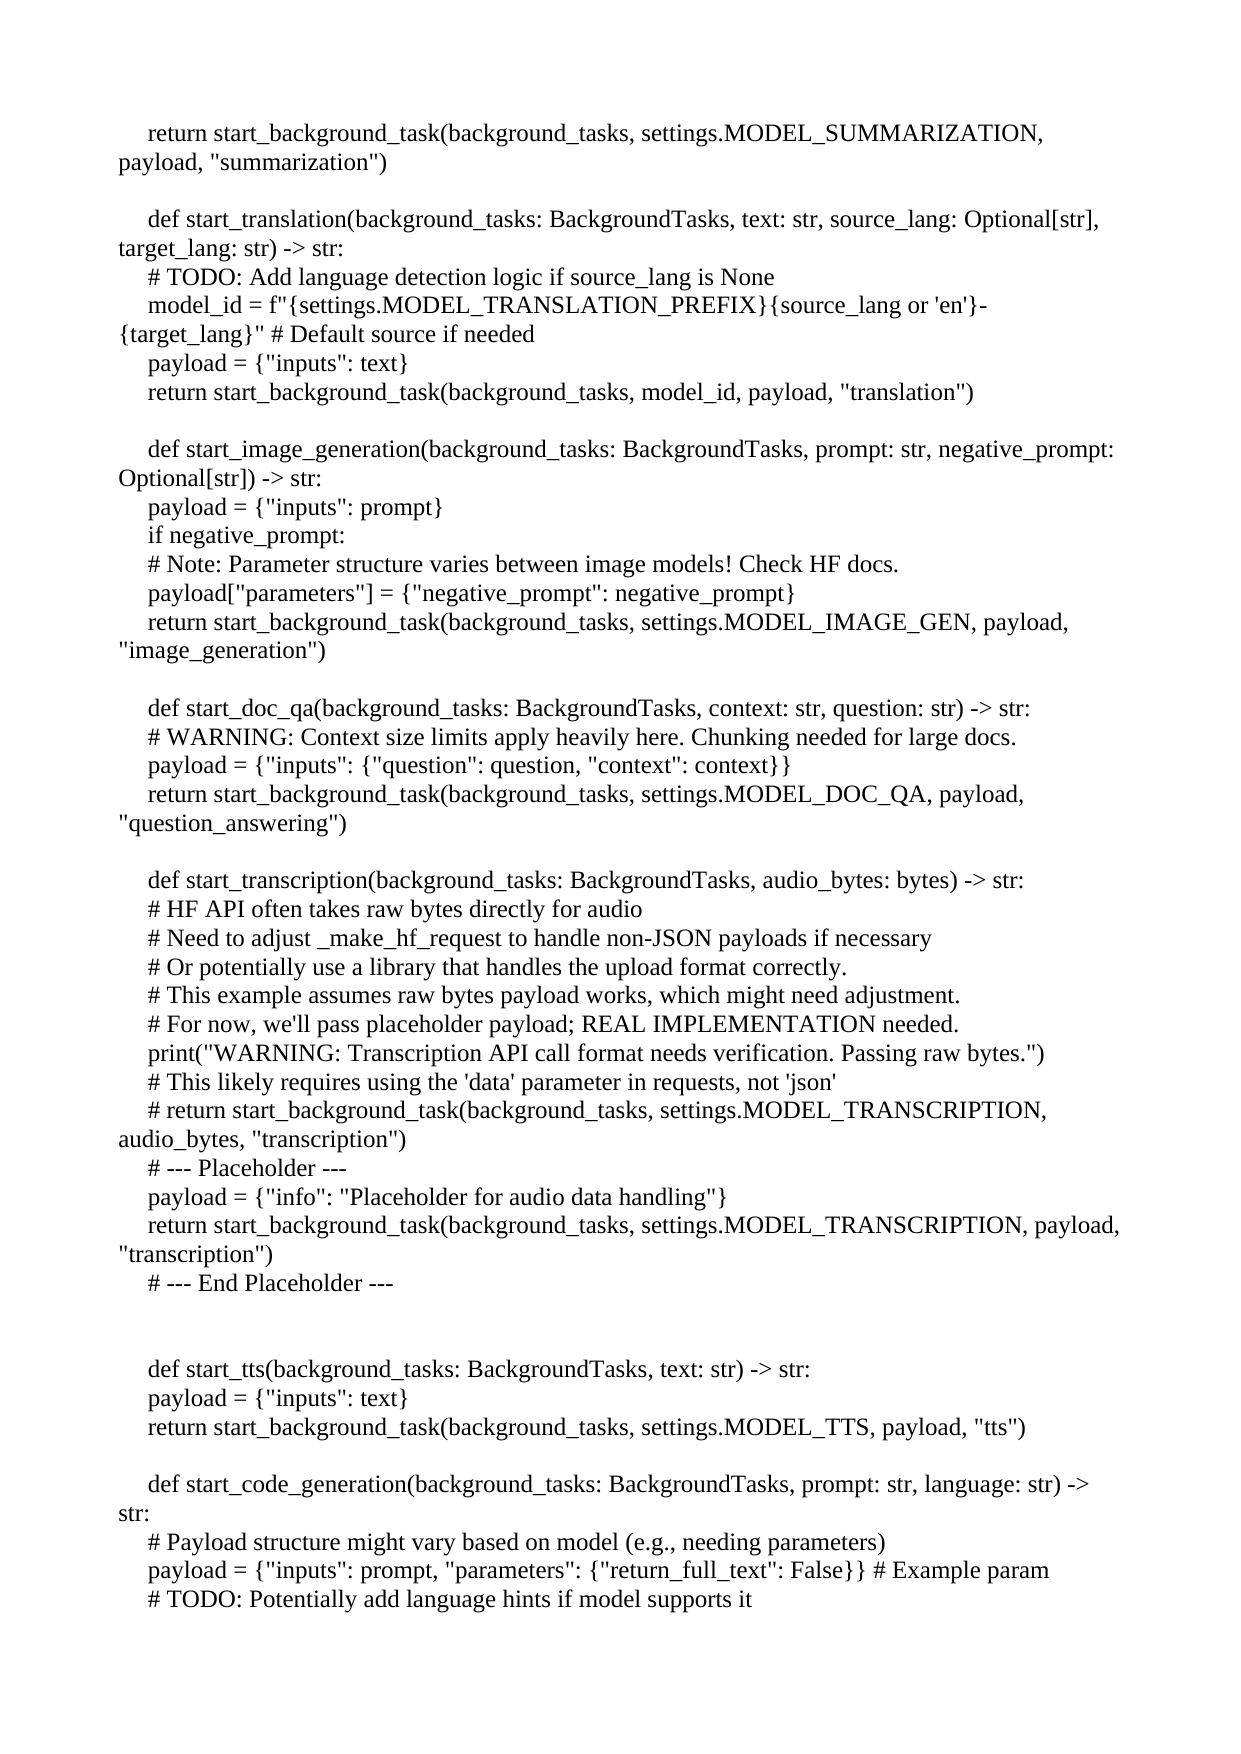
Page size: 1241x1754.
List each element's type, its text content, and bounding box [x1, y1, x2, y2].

text return start_background_task(background_tasks, settings.MODEL_DOC_QA, payload, "question_answering") [118, 779, 1122, 837]
text # This example assumes raw bytes payload works, which might need adjustment. [118, 981, 1122, 1009]
text return start_background_task(background_tasks, settings.MODEL_IMAGE_GEN, payload, "image_generation") [118, 607, 1122, 664]
text return start_background_task(background_tasks, model_id, payload, "translation") [118, 377, 1122, 406]
text # --- End Placeholder --- [118, 1268, 1122, 1297]
text def start_transcription(background_tasks: BackgroundTasks, audio_bytes: bytes) -> str: [118, 866, 1122, 894]
text # HF API often takes raw bytes directly for audio [118, 894, 1122, 923]
text # Payload structure might vary based on model (e.g., needing parameters) [118, 1527, 1122, 1556]
text payload = {"inputs": text} [118, 1383, 1122, 1412]
text print("WARNING: Transcription API call format needs verification. Passing raw bytes.") [118, 1038, 1122, 1067]
text def start_tts(background_tasks: BackgroundTasks, text: str) -> str: [118, 1354, 1122, 1383]
text # For now, we'll pass placeholder payload; REAL IMPLEMENTATION needed. [118, 1009, 1122, 1038]
text # TODO: Potentially add language hints if model supports it [118, 1584, 1122, 1613]
text return start_background_task(background_tasks, settings.MODEL_TTS, payload, "tts") [118, 1412, 1122, 1441]
text def start_translation(background_tasks: BackgroundTasks, text: str, source_lang: Optional[str], target_lang: str) -> str: [118, 204, 1122, 262]
text # This likely requires using the 'data' parameter in requests, not 'json' [118, 1067, 1122, 1096]
text payload = {"info": "Placeholder for audio data handling"} [118, 1182, 1122, 1211]
text # TODO: Add language detection logic if source_lang is None [118, 262, 1122, 291]
text # Need to adjust _make_hf_request to handle non-JSON payloads if necessary [118, 923, 1122, 952]
text def start_code_generation(background_tasks: BackgroundTasks, prompt: str, language: str) -> str: [118, 1469, 1122, 1527]
text def start_doc_qa(background_tasks: BackgroundTasks, context: str, question: str) -> str: [118, 693, 1122, 722]
text payload = {"inputs": text} [118, 348, 1122, 377]
text return start_background_task(background_tasks, settings.MODEL_SUMMARIZATION, payload, "summarization") [118, 118, 1122, 176]
text # Note: Parameter structure varies between image models! Check HF docs. [118, 549, 1122, 578]
text model_id = f"{settings.MODEL_TRANSLATION_PREFIX}{source_lang or 'en'}-{target_lang}" # Default source if needed [118, 291, 1122, 348]
text payload["parameters"] = {"negative_prompt": negative_prompt} [118, 578, 1122, 607]
text # Or potentially use a library that handles the upload format correctly. [118, 952, 1122, 981]
text payload = {"inputs": {"question": question, "context": context}} [118, 751, 1122, 779]
text def start_image_generation(background_tasks: BackgroundTasks, prompt: str, negative_prompt: Optional[str]) -> str: [118, 434, 1122, 492]
text # --- Placeholder --- [118, 1153, 1122, 1182]
text payload = {"inputs": prompt, "parameters": {"return_full_text": False}} # Example param [118, 1556, 1122, 1584]
text # WARNING: Context size limits apply heavily here. Chunking needed for large docs. [118, 722, 1122, 751]
text # return start_background_task(background_tasks, settings.MODEL_TRANSCRIPTION, audio_bytes, "transcription") [118, 1096, 1122, 1153]
text if negative_prompt: [118, 521, 1122, 549]
text return start_background_task(background_tasks, settings.MODEL_TRANSCRIPTION, payload, "transcription") [118, 1211, 1122, 1268]
text payload = {"inputs": prompt} [118, 492, 1122, 521]
